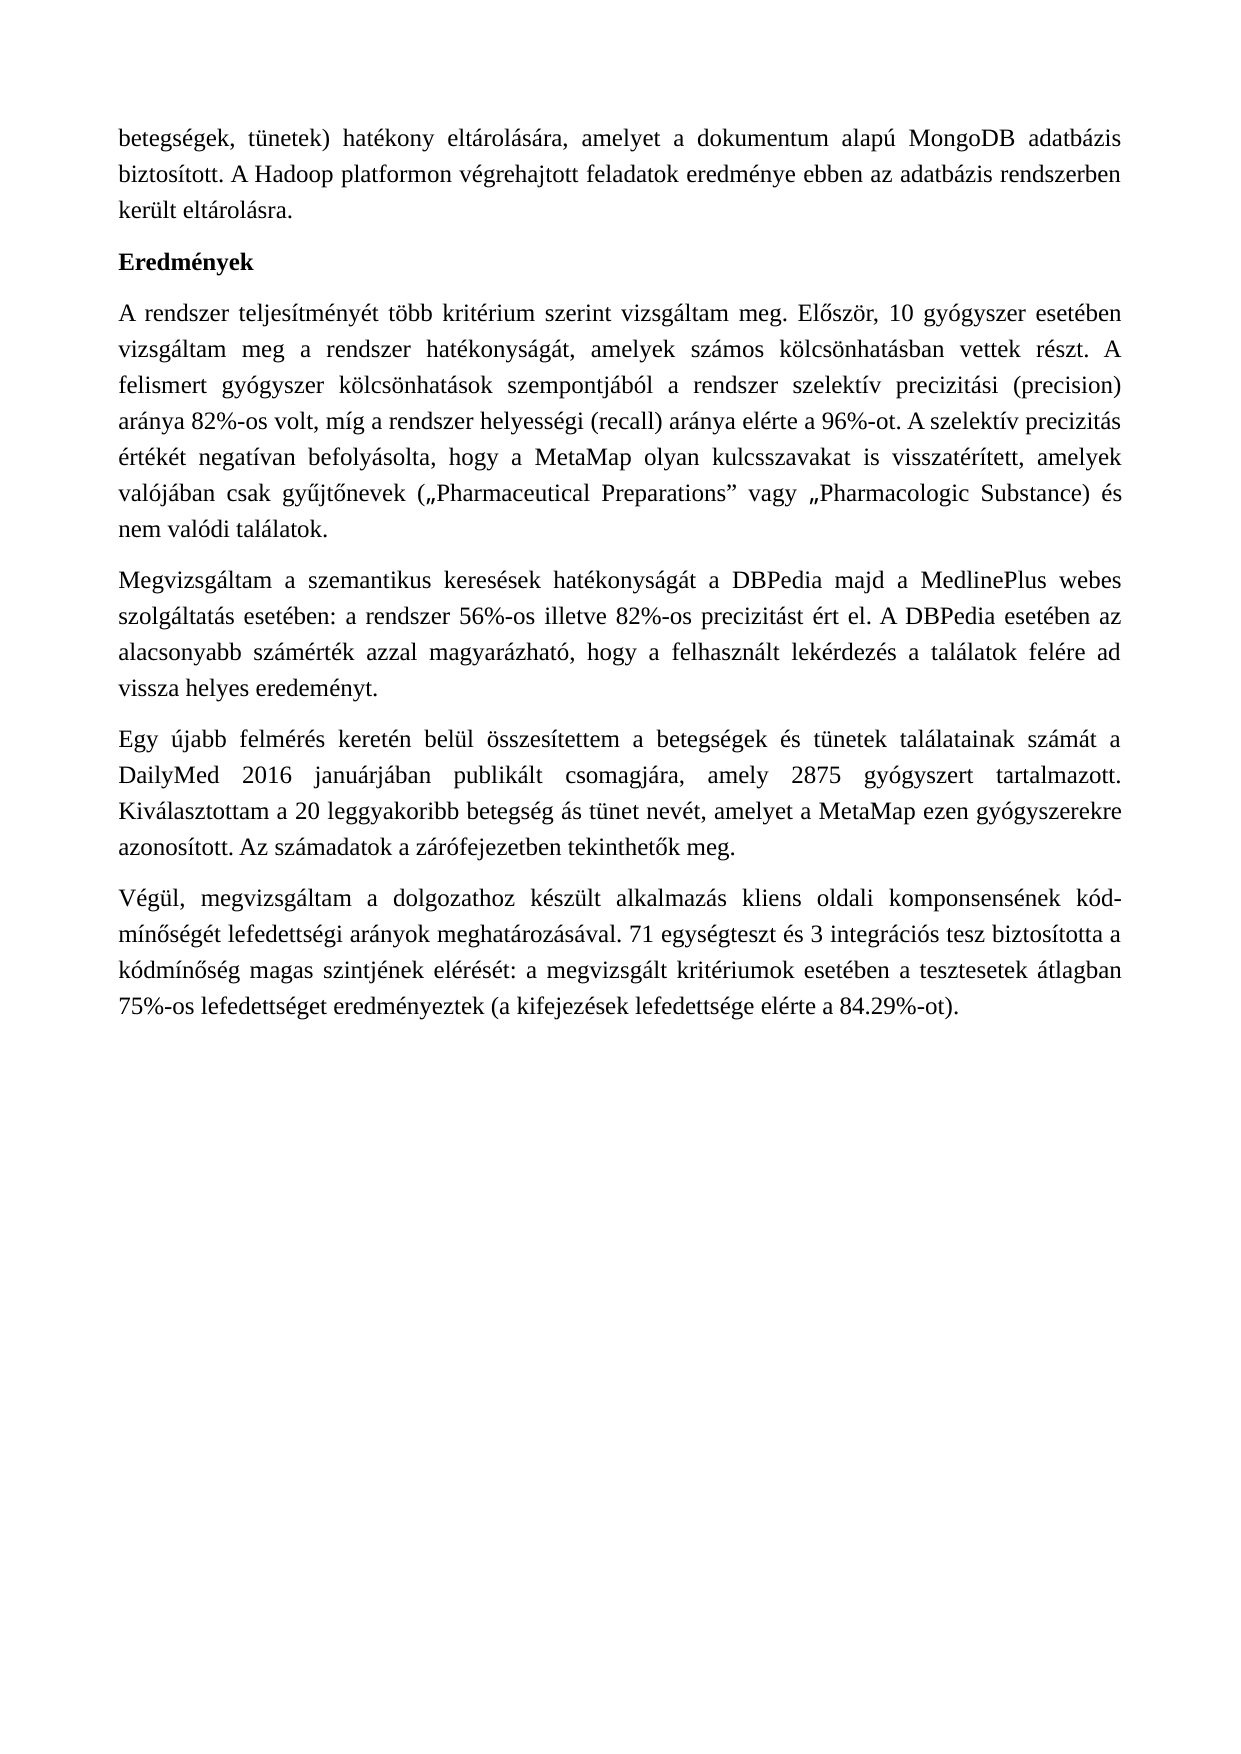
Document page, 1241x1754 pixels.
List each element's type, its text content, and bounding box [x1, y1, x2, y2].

text Megvizsgáltam a szemantikus keresések hatékonyságát a DBPedia majd a MedlinePlus webes szolgáltatás esetében: a rendszer 56%-os illetve 82%-os precizitást ért el. A DBPedia esetében az alacsonyabb számérték azzal magyarázható, hogy a felhasznált lekérdezés a találatok felére ad vissza helyes eredeményt. [118, 559, 1122, 704]
text betegségek, tünetek) hatékony eltárolására, amelyet a dokumentum alapú MongoDB adatbázis biztosított. A Hadoop platformon végrehajtott feladatok eredménye ebben az adatbázis rendszerben került eltárolásra. [118, 118, 1122, 226]
text Egy újabb felmérés keretén belül összesítettem a betegségek és tünetek találatainak számát a DailyMed 2016 januárjában publikált csomagjára, amely 2875 gyógyszert tartalmazott. Kiválasztottam a 20 leggyakoribb betegség ás tünet nevét, amelyet a MetaMap ezen gyógyszerekre azonosított. Az számadatok a zárófejezetben tekinthetők meg. [118, 719, 1122, 863]
text Végül, megvizsgáltam a dolgozathoz készült alkalmazás kliens oldali komponsensének kód- mínőségét lefedettségi arányok meghatározásával. 71 egységteszt és 3 integrációs tesz biztosította a kódmínőség magas szintjének elérését: a megvizsgált kritériumok esetében a tesztesetek átlagban 75%-os lefedettséget eredményeztek (a kifejezések lefedettsége elérte a 84.29%-ot). [118, 878, 1122, 1022]
text Eredmények [118, 241, 1122, 277]
text A rendszer teljesítményét több kritérium szerint vizsgáltam meg. Először, 10 gyógyszer esetében vizsgáltam meg a rendszer hatékonyságát, amelyek számos kölcsönhatásban vettek részt. A felismert gyógyszer kölcsönhatások szempontjából a rendszer szelektív precizitási (precision) aránya 82%-os volt, míg a rendszer helyességi (recall) aránya elérte a 96%-ot. A szelektív precizitás értékét negatívan befolyásolta, hogy a MetaMap olyan kulcsszavakat is visszatérített, amelyek valójában csak gyűjtőnevek („Pharmaceutical Preparations” vagy „Pharmacologic Substance) és nem valódi találatok. [118, 292, 1122, 544]
